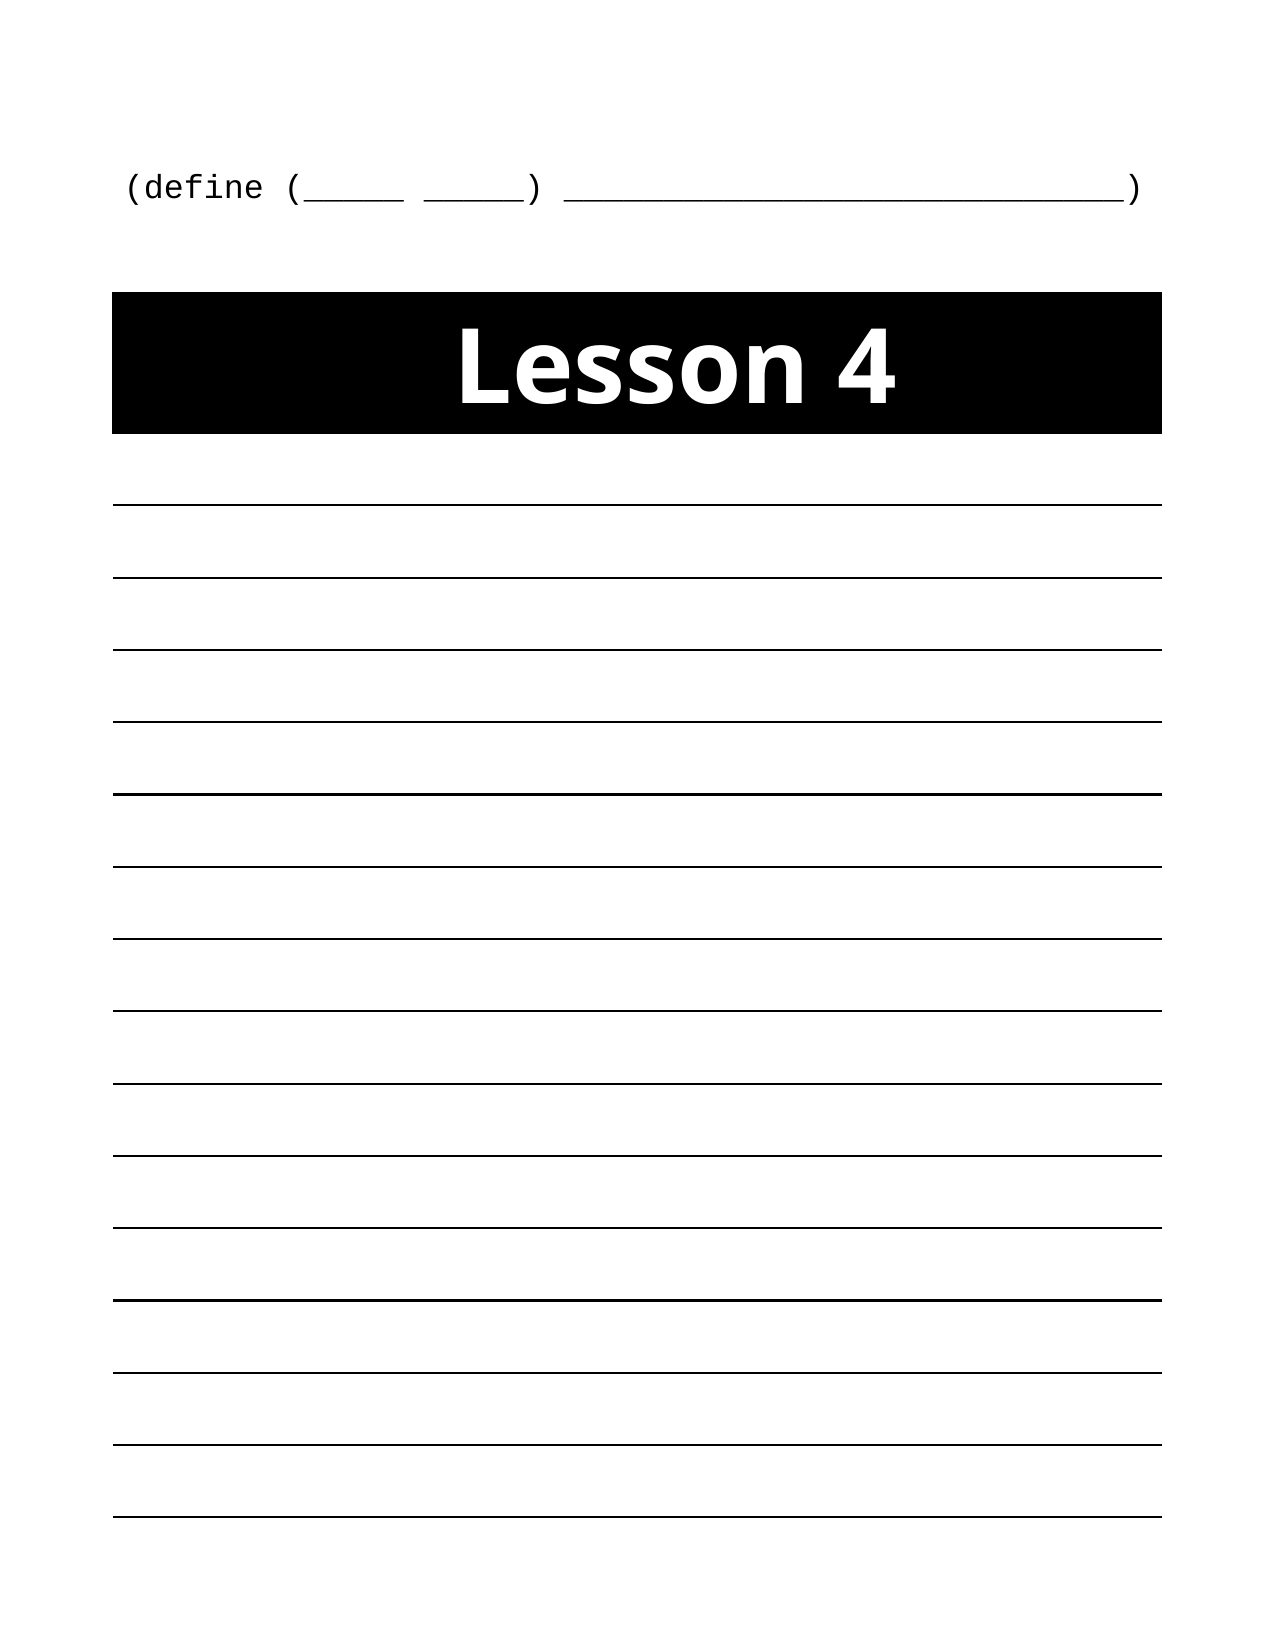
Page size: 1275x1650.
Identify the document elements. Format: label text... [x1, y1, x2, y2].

table_cell (define (_____ _____) ____________________________) [113, 150, 1159, 267]
subtitle Lesson 4 [112, 292, 1162, 434]
